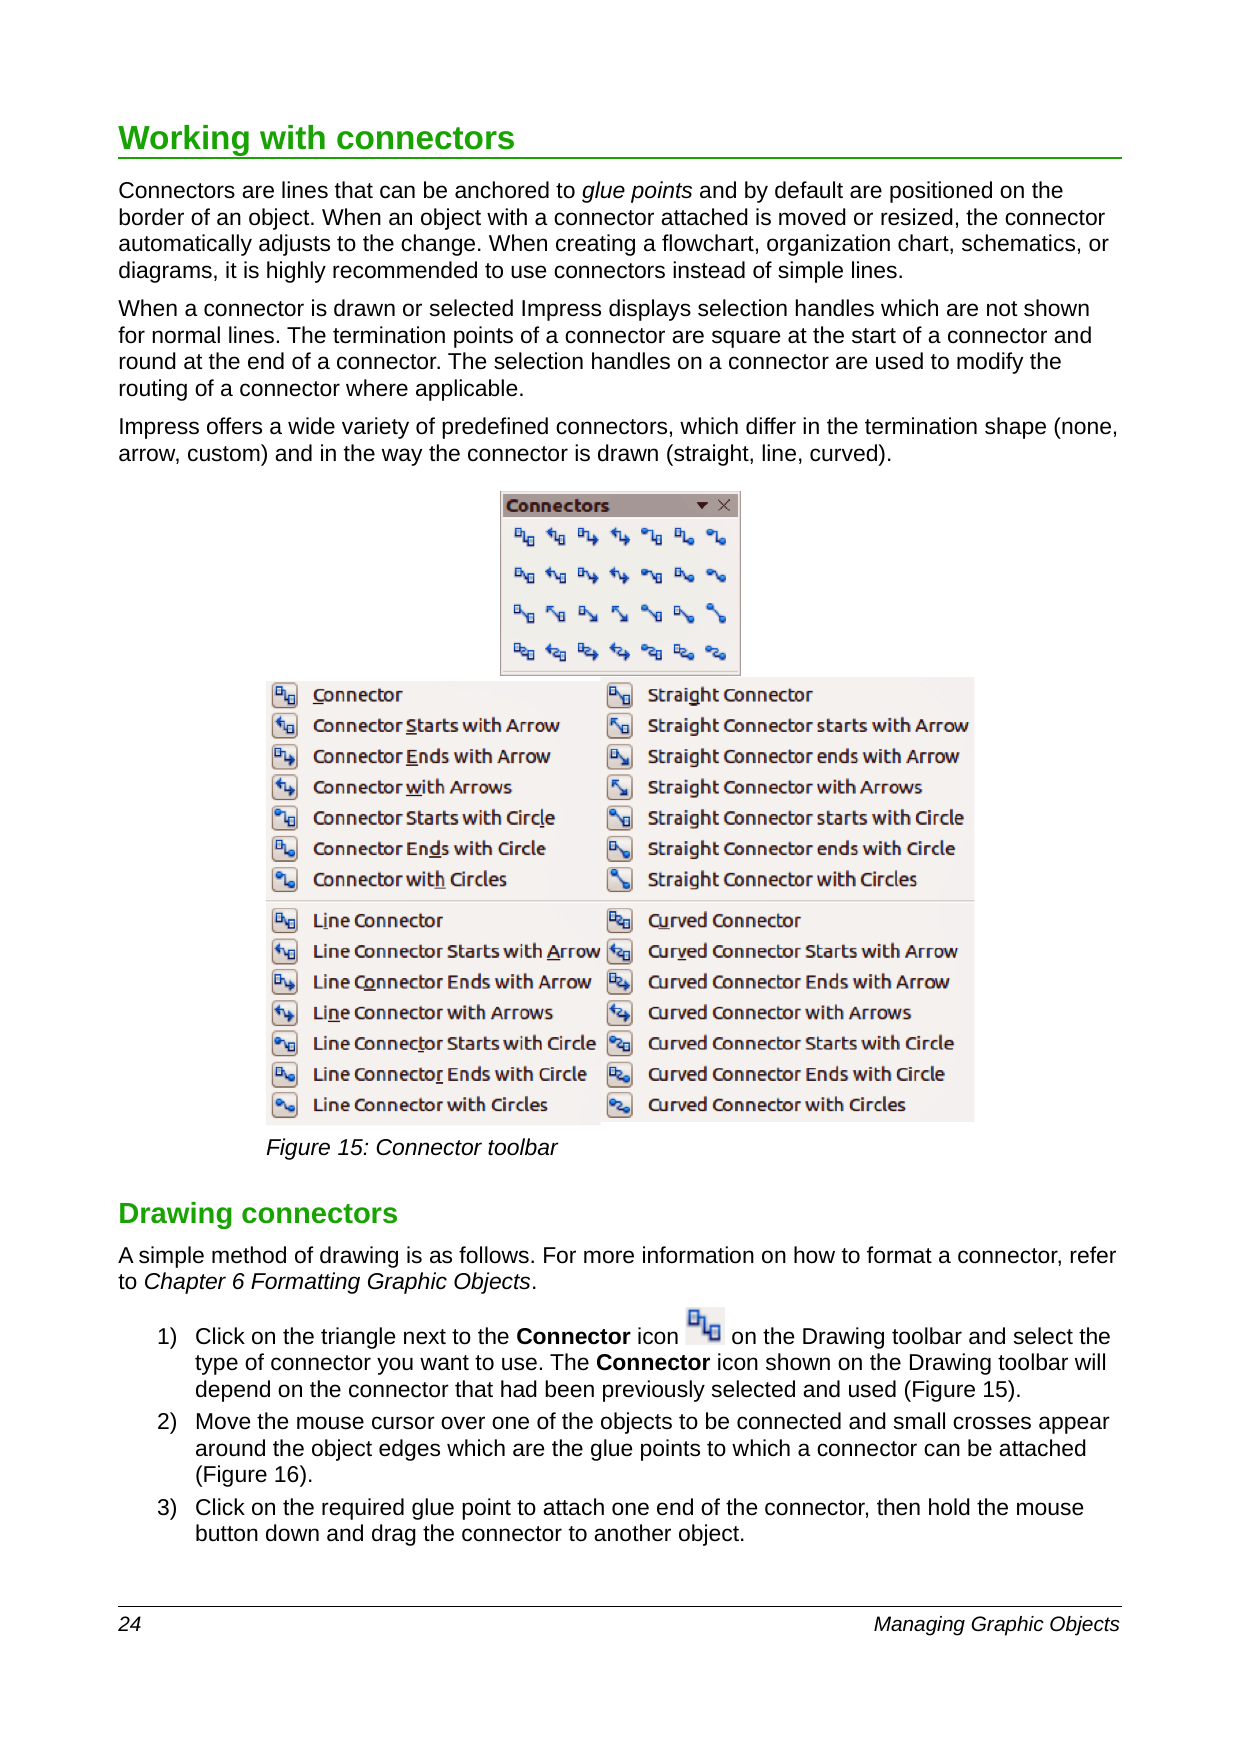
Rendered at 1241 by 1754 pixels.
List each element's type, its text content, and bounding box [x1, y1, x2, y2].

text A simple method of drawing is as follows. For more information on how to format a connector, refer to Chapter 6 Formatting Graphic Objects. [118, 1242, 1122, 1294]
text Figure 15: Connector toolbar [266, 1134, 974, 1160]
text Connectors are lines that can be anchored to glue points and by default are positioned on the border of an object. When an object with a connector attached is moved or resized, the connector automatically adjusts to the change. When creating a flowchart, organization chart, schematics, or diagrams, it is highly recommended to use connectors instead of simple lines. [118, 177, 1122, 283]
text Impress offers a wide variety of predefined connectors, which differ in the termination shape (none, arrow, custom) and in the way the connector is drawn (straight, line, curved). [118, 413, 1122, 466]
list Click on the triangle next to the Connector icon on the Drawing toolbar and select the type of connector you want to use. The Connector icon shown on the Drawing toolbar will depend on the connector that had been previously selected and used (Figure 15). [177, 1307, 1122, 1402]
list Click on the required glue point to attach one end of the connector, then hold the mouse button down and drag the connector to another object. [177, 1493, 1122, 1546]
subtitle Working with connectors [118, 118, 1122, 157]
list Move the mouse cursor over one of the objects to be connected and small crosses appear around the object edges which are the glue points to which a connector can be attached (Figure 16). [177, 1408, 1122, 1487]
picture [265, 491, 975, 1128]
text When a connector is drawn or selected Impress displays selection handles which are not shown for normal lines. The termination points of a connector are square at the start of a connector and round at the end of a connector. The selection handles on a connector are used to modify the routing of a connector where applicable. [118, 295, 1122, 401]
subtitle Drawing connectors [118, 1196, 1122, 1229]
picture [685, 1307, 725, 1345]
